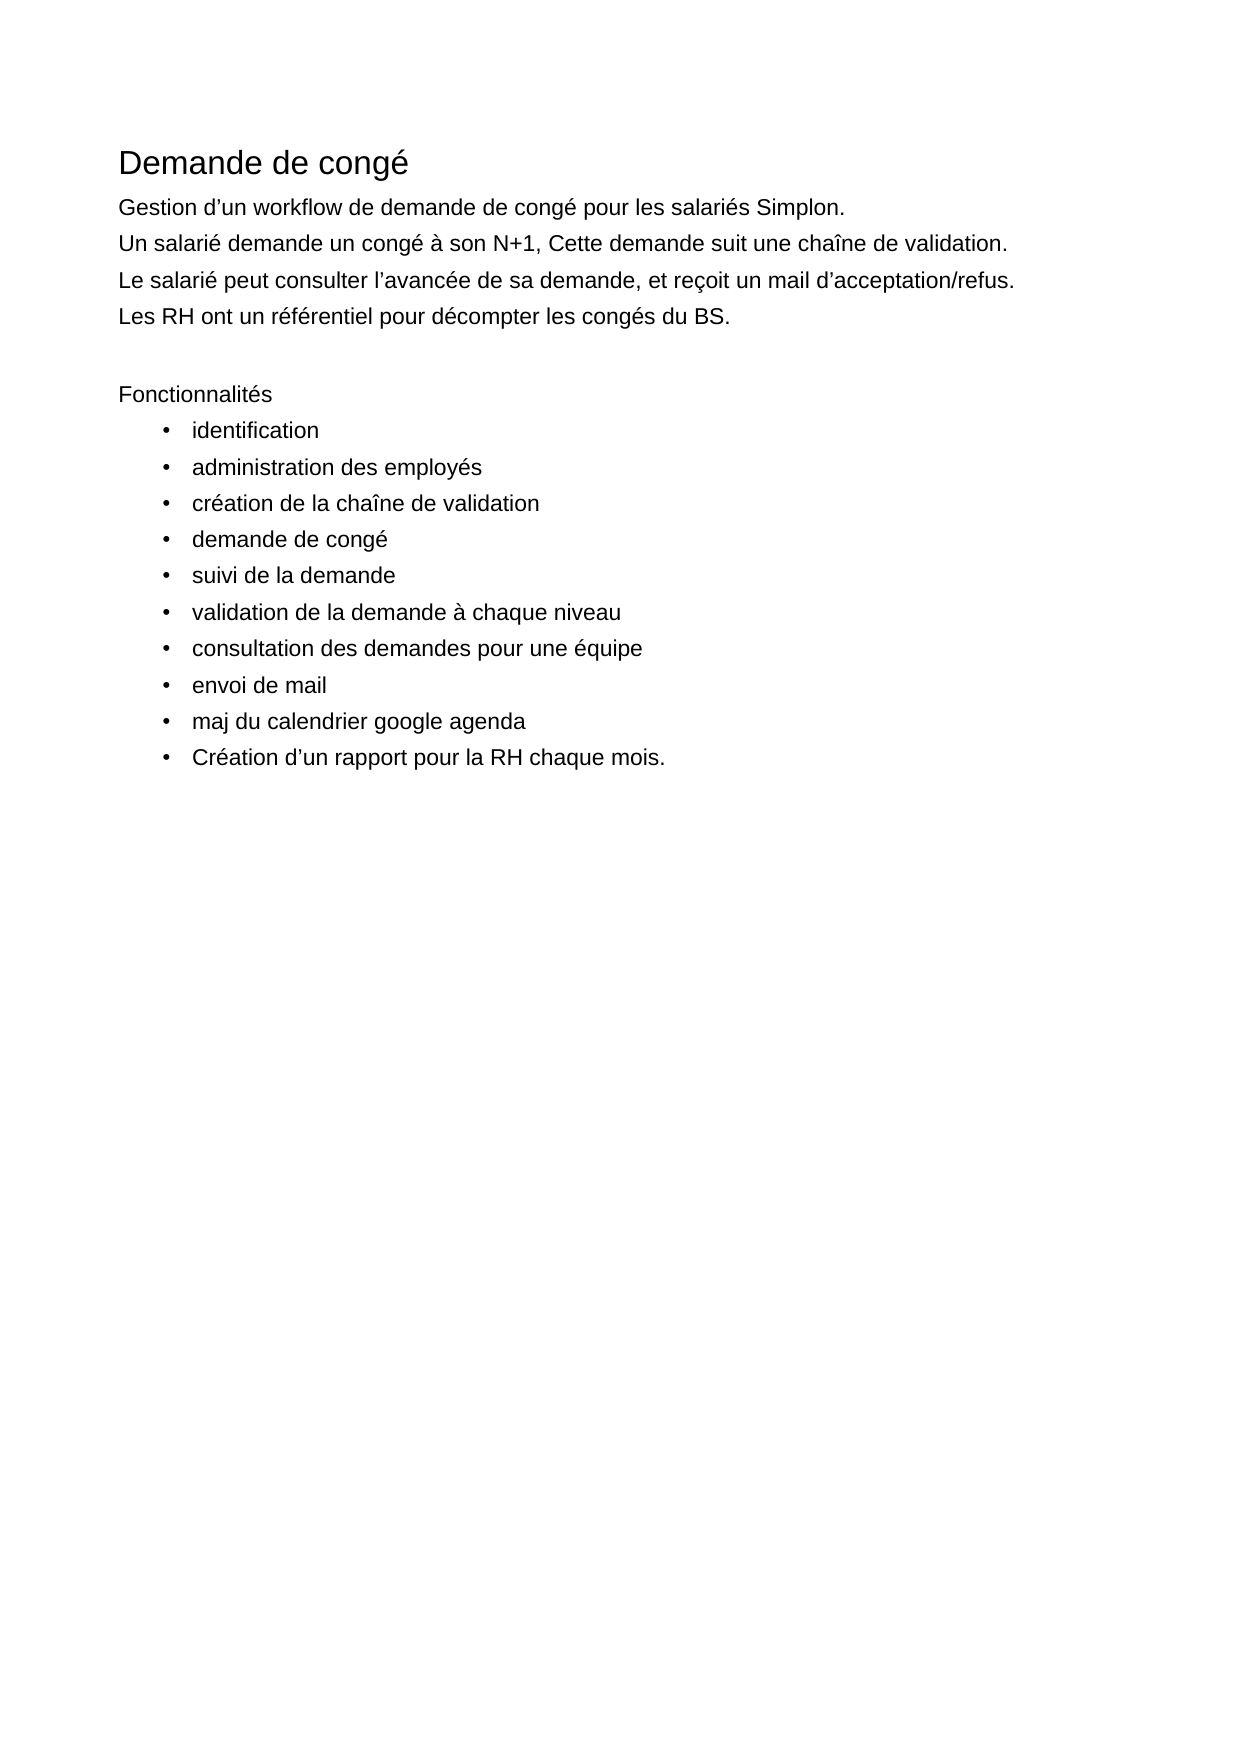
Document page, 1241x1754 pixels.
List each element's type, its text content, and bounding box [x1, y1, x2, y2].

list administration des employés [162, 453, 1122, 480]
list consultation des demandes pour une équipe [162, 635, 1122, 662]
list création de la chaîne de validation [162, 490, 1122, 516]
text Un salarié demande un congé à son N+1, Cette demande suit une chaîne de validation. [118, 230, 1122, 257]
text Gestion d’un workflow de demande de congé pour les salariés Simplon. [118, 194, 1122, 220]
list envoi de mail [162, 672, 1122, 698]
text Fonctionnalités [118, 381, 1122, 407]
list suivi de la demande [162, 562, 1122, 589]
list identification [162, 417, 1122, 443]
list maj du calendrier google agenda [162, 708, 1122, 734]
list demande de congé [162, 526, 1122, 552]
text Le salarié peut consulter l’avancée de sa demande, et reçoit un mail d’acceptation/refus. [118, 267, 1122, 293]
list Création d’un rapport pour la RH chaque mois. [162, 744, 1122, 771]
subtitle Demande de congé [118, 143, 1122, 182]
text Les RH ont un référentiel pour décompter les congés du BS. [118, 303, 1122, 329]
list validation de la demande à chaque niveau [162, 599, 1122, 625]
